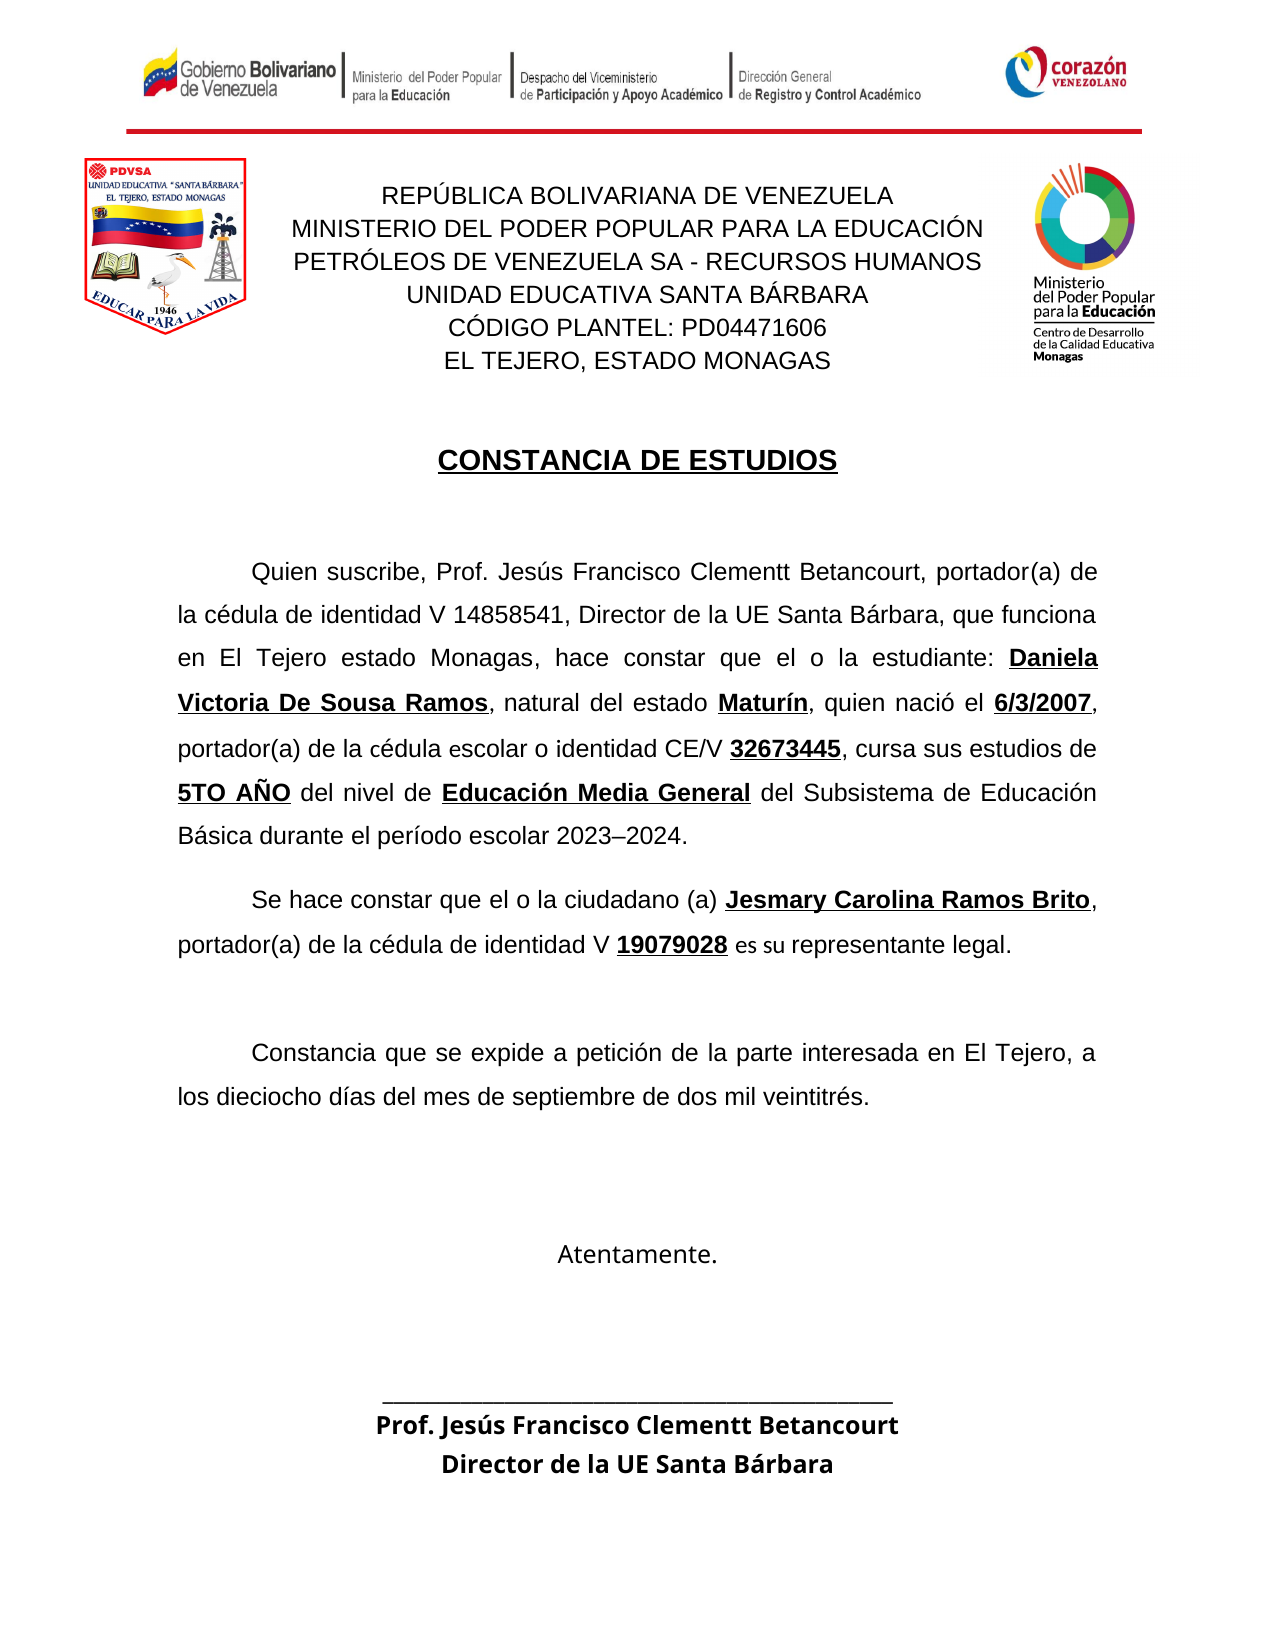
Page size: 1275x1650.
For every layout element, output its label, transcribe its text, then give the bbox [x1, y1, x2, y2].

subtitle REPÚBLICA BOLIVARIANA DE VENEZUELA [252, 181, 978, 209]
text Director de la UE Santa Bárbara [177, 1447, 1098, 1481]
text EL TEJERO, ESTADO MONAGAS [177, 346, 978, 374]
text CÓDIGO PLANTEL: PD04471606 [177, 313, 978, 341]
picture [79, 158, 252, 335]
subtitle PETRÓLEOS DE VENEZUELA SA - RECURSOS HUMANOS [252, 247, 978, 275]
picture [126, 11, 1142, 134]
subtitle MINISTERIO DEL PODER POPULAR PARA LA EDUCACIÓN [252, 214, 978, 242]
text Se hace constar que el o la ciudadano (a) Jesmary Carolina Ramos Brito, portador(a) de la cédula de identidad V 19079028 es su representante legal. [177, 885, 1098, 959]
subtitle CONSTANCIA DE ESTUDIOS [177, 443, 1098, 476]
text ______________________________________________ [177, 1373, 1098, 1407]
text Atentamente. [177, 1237, 1098, 1271]
text Constancia que se expide a petición de la parte interesada en El Tejero, a los dieciocho días del mes de septiembre de dos mil veintitrés. [177, 1038, 1098, 1110]
text Prof. Jesús Francisco Clementt Betancourt [177, 1407, 1098, 1441]
text UNIDAD EDUCATIVA SANTA BÁRBARA [252, 280, 978, 308]
picture [978, 153, 1200, 377]
text Quien suscribe, Prof. Jesús Francisco Clementt Betancourt, portador(a) de la cédula de identidad V 14858541, Director de la UE Santa Bárbara, que funciona en El Tejero estado Monagas, hace constar que el o la estudiante: Daniela Victoria De Sousa Ramos, natural del estado Maturín, quien nació el 6/3/2007, portador(a) de la cédula escolar o identidad CE/V 32673445, cursa sus estudios de 5TO AÑO del nivel de Educación Media General del Subsistema de Educación Básica durante el período escolar 2023–2024. [177, 557, 1098, 849]
